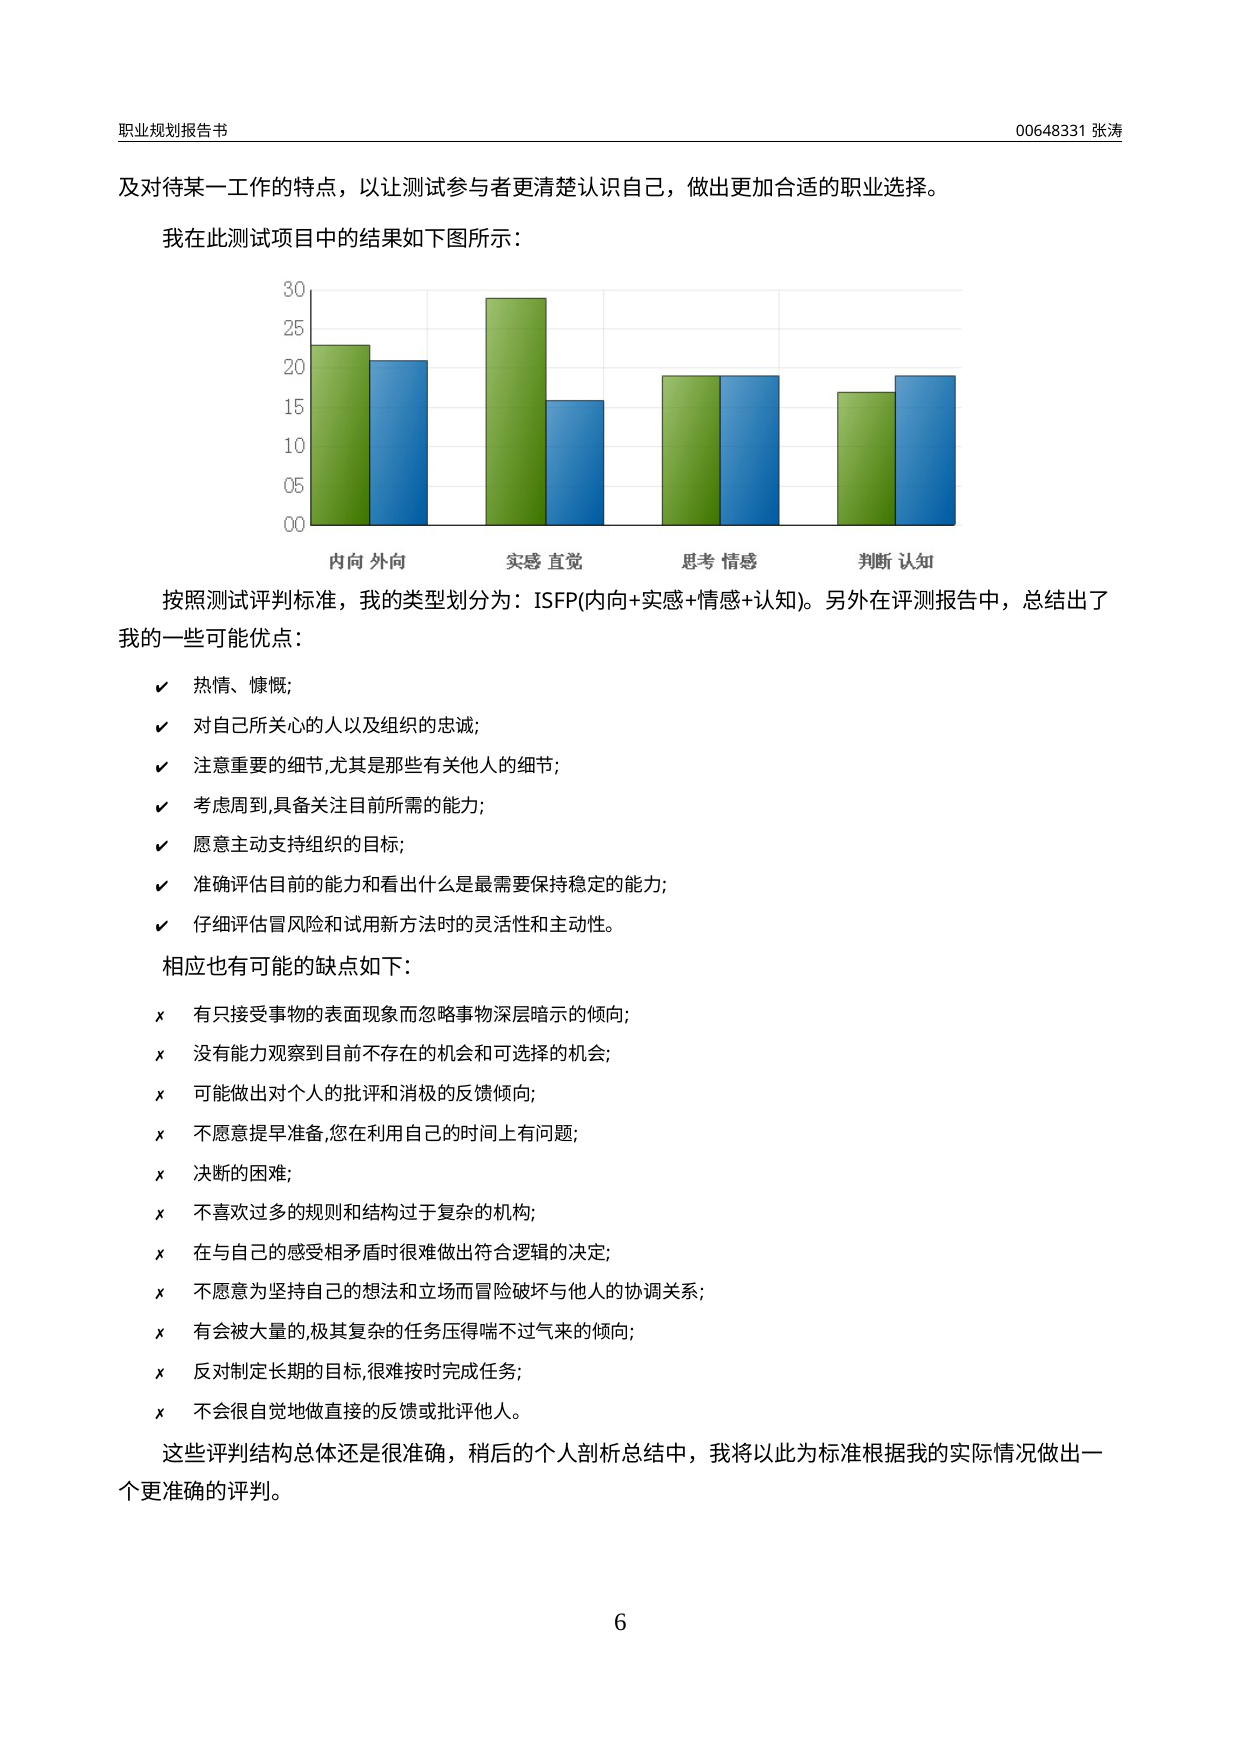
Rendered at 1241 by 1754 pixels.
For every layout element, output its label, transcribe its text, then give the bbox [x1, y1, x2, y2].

text 这些评判结构总体还是很准确，稍后的个人剖析总结中，我将以此为标准根据我的实际情况做出一个更准确的评判。 [118, 1436, 1122, 1506]
list 没有能力观察到目前不存在的机会和可选择的机会; [156, 1039, 1122, 1066]
list 热情、慷慨; [156, 671, 1122, 698]
text 按照测试评判标准，我的类型划分为：ISFP(内向+实感+情感+认知)。另外在评测报告中，总结出了我的一些可能优点： [118, 271, 1122, 652]
list 准确评估目前的能力和看出什么是最需要保持稳定的能力; [156, 869, 1122, 897]
list 不会很自觉地做直接的反馈或批评他人。 [156, 1396, 1122, 1423]
list 仔细评估冒风险和试用新方法时的灵活性和主动性。 [156, 909, 1122, 936]
picture [278, 271, 962, 577]
list 可能做出对个人的批评和消极的反馈倾向; [156, 1079, 1122, 1106]
list 决断的困难; [156, 1158, 1122, 1185]
list 有只接受事物的表面现象而忽略事物深层暗示的倾向; [156, 999, 1122, 1027]
list 不愿意为坚持自己的想法和立场而冒险破坏与他人的协调关系; [156, 1277, 1122, 1304]
list 愿意主动支持组织的目标; [156, 830, 1122, 857]
text 相应也有可能的缺点如下： [118, 949, 1122, 981]
text 及对待某一工作的特点，以让测试参与者更清楚认识自己，做出更加合适的职业选择。 [118, 170, 1122, 202]
text 我在此测试项目中的结果如下图所示： [118, 221, 1122, 252]
list 有会被大量的,极其复杂的任务压得喘不过气来的倾向; [156, 1317, 1122, 1344]
list 在与自己的感受相矛盾时很难做出符合逻辑的决定; [156, 1237, 1122, 1265]
list 注意重要的细节,尤其是那些有关他人的细节; [156, 751, 1122, 778]
list 反对制定长期的目标,很难按时完成任务; [156, 1357, 1122, 1384]
list 对自己所关心的人以及组织的忠诚; [156, 711, 1122, 738]
list 考虑周到,具备关注目前所需的能力; [156, 790, 1122, 817]
list 不喜欢过多的规则和结构过于复杂的机构; [156, 1198, 1122, 1225]
list 不愿意提早准备,您在利用自己的时间上有问题; [156, 1118, 1122, 1146]
